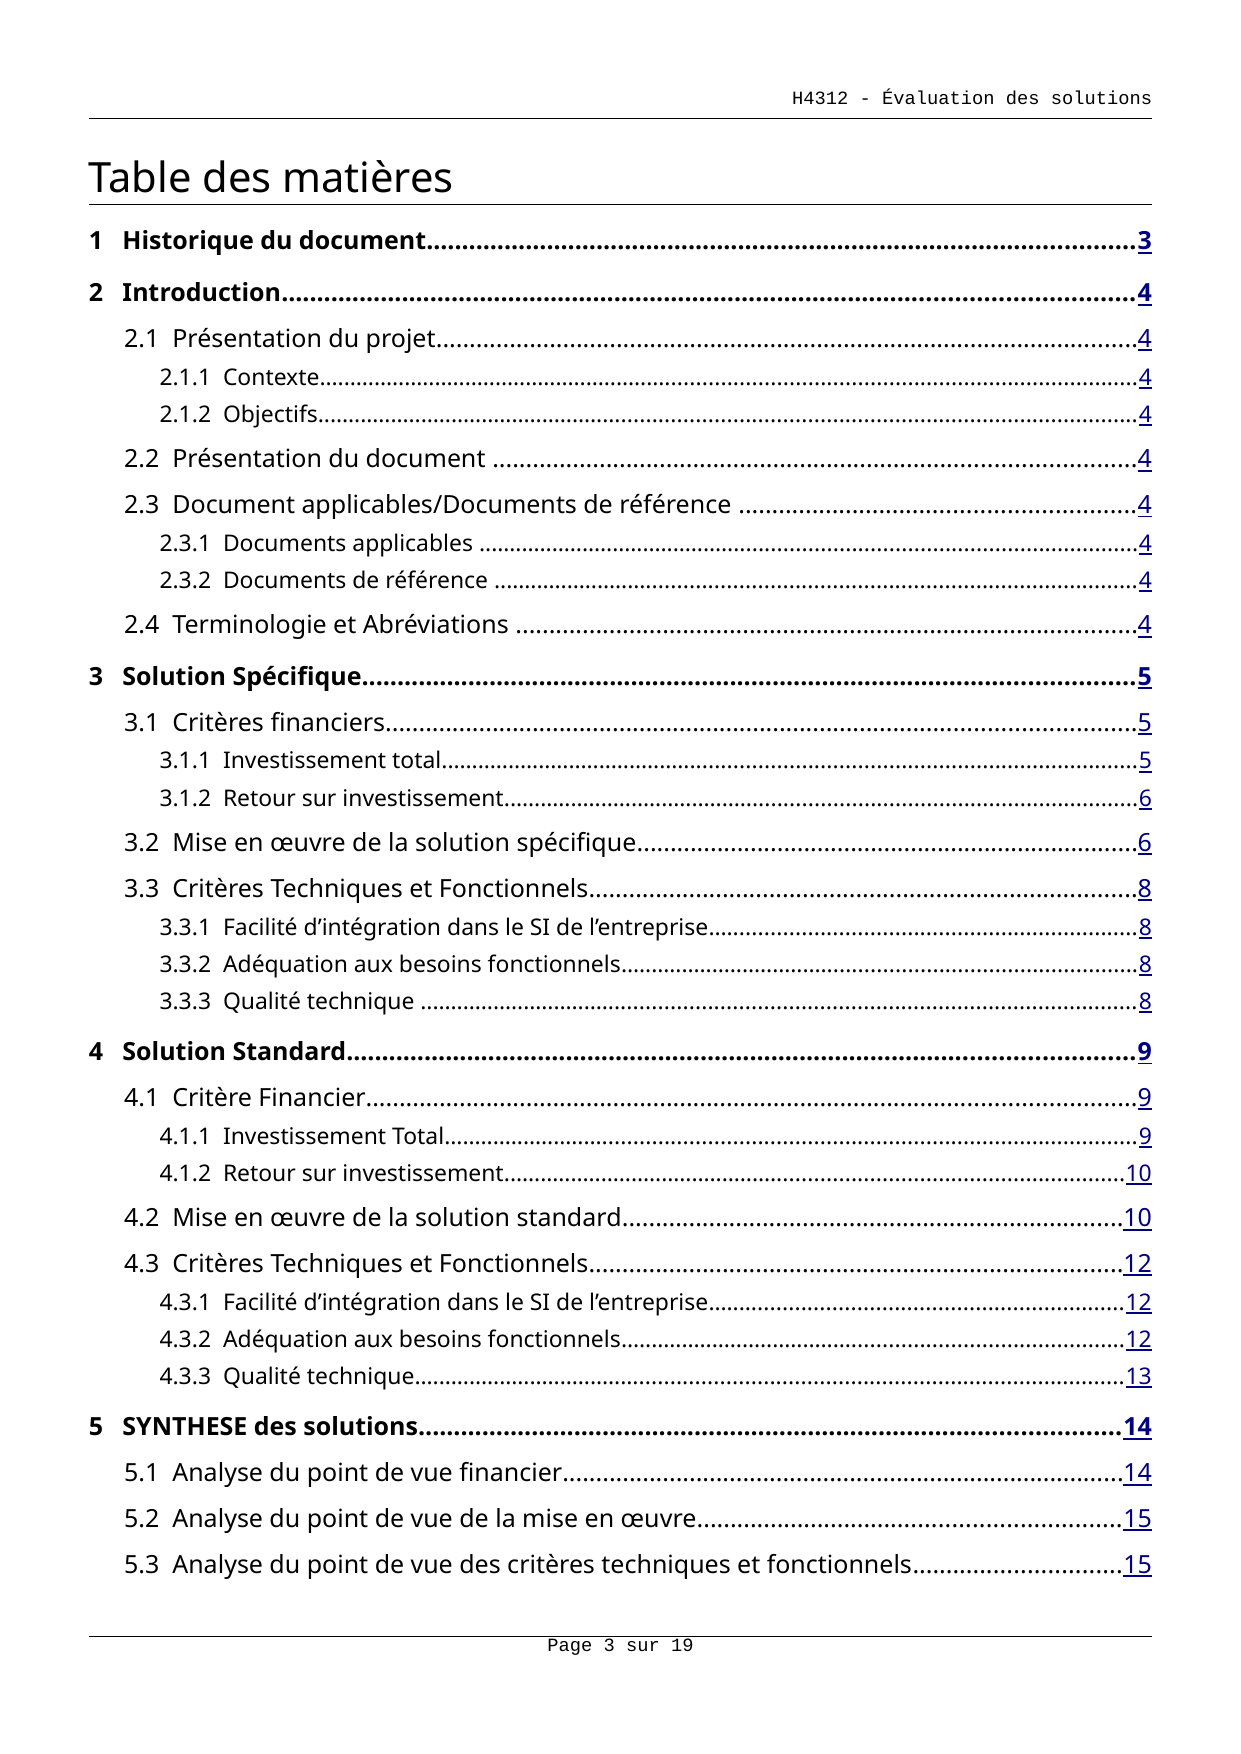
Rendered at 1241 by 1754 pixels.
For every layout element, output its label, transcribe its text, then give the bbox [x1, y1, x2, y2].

text 2 Introduction 4 [88, 275, 1152, 309]
text 4.3.3 Qualité technique 13 [159, 1360, 1152, 1391]
text 2.1.2 Objectifs 4 [159, 398, 1152, 429]
text 3.3.1 Facilité d’intégration dans le SI de l’entreprise 8 [159, 911, 1152, 942]
text 2.4 Terminologie et Abréviations 4 [124, 607, 1152, 641]
text 3.2 Mise en œuvre de la solution spécifique 6 [124, 825, 1152, 859]
text 4 Solution Standard 9 [88, 1034, 1152, 1068]
text 4.1.2 Retour sur investissement 10 [159, 1157, 1152, 1188]
text 4.1.1 Investissement Total 9 [159, 1120, 1152, 1151]
text 4.3.2 Adéquation aux besoins fonctionnels 12 [159, 1323, 1152, 1354]
text 2.1.1 Contexte 4 [159, 361, 1152, 392]
text 2.2 Présentation du document 4 [124, 441, 1152, 475]
text 5.1 Analyse du point de vue financier 14 [124, 1455, 1152, 1489]
text 2.3.2 Documents de référence 4 [159, 564, 1152, 595]
text 4.3.1 Facilité d’intégration dans le SI de l’entreprise 12 [159, 1286, 1152, 1317]
text 4.1 Critère Financier 9 [124, 1080, 1152, 1114]
text 2.1 Présentation du projet 4 [124, 321, 1152, 355]
text 1 Historique du document 3 [88, 223, 1152, 257]
text 3.1.2 Retour sur investissement 6 [159, 782, 1152, 813]
text 3.3 Critères Techniques et Fonctionnels 8 [124, 871, 1152, 904]
text 4.2 Mise en œuvre de la solution standard 10 [124, 1200, 1152, 1234]
text 5.3 Analyse du point de vue des critères techniques et fonctionnels 15 [124, 1547, 1152, 1581]
text 3.3.3 Qualité technique 8 [159, 985, 1152, 1016]
text 4.3 Critères Techniques et Fonctionnels 12 [124, 1246, 1152, 1280]
text 5 SYNTHESE des solutions 14 [88, 1409, 1152, 1443]
text 3.3.2 Adéquation aux besoins fonctionnels 8 [159, 948, 1152, 979]
text 3.1 Critères financiers 5 [124, 704, 1152, 738]
text 3 Solution Spécifique 5 [88, 659, 1152, 693]
text Table des matières [88, 147, 1152, 205]
text 2.3.1 Documents applicables 4 [159, 527, 1152, 558]
text 5.2 Analyse du point de vue de la mise en œuvre 15 [124, 1501, 1152, 1535]
text 3.1.1 Investissement total 5 [159, 744, 1152, 776]
text 2.3 Document applicables/Documents de référence 4 [124, 487, 1152, 521]
